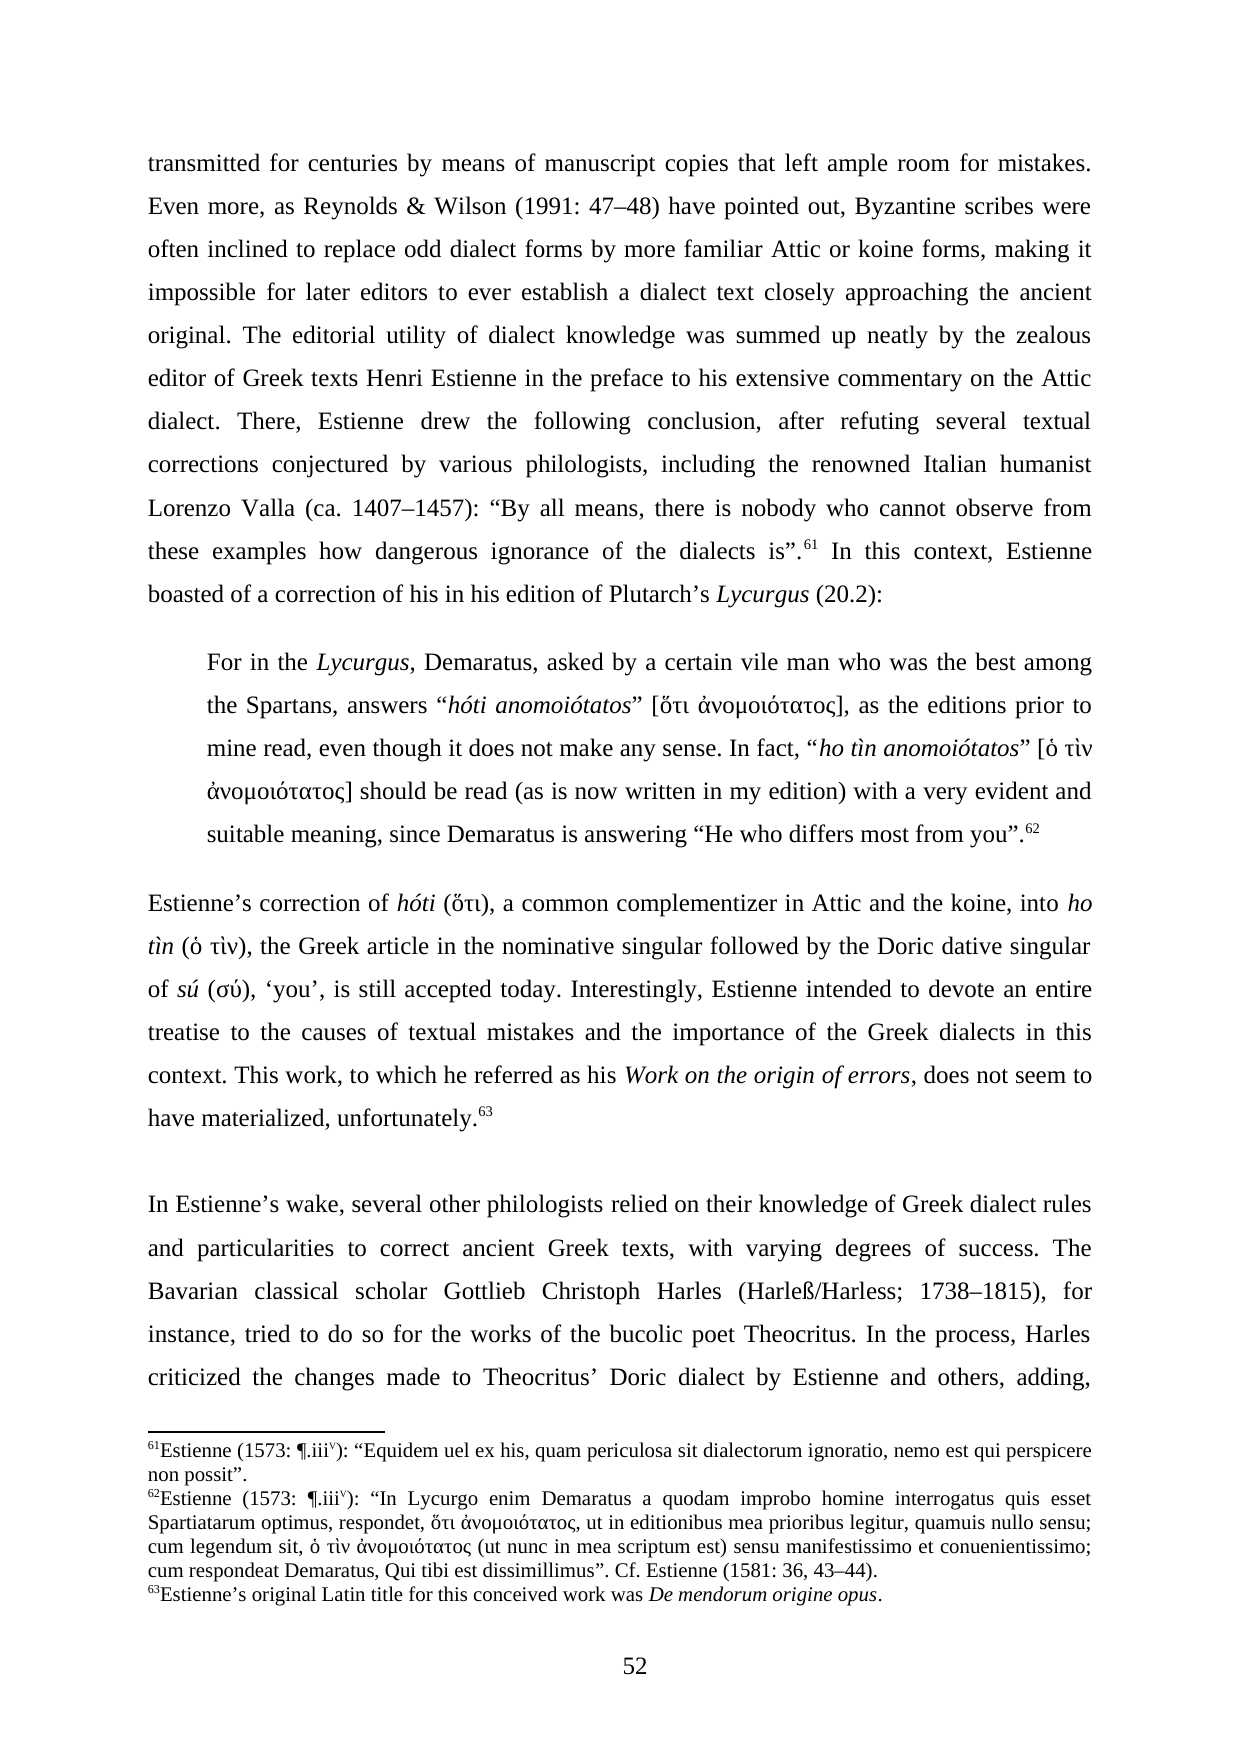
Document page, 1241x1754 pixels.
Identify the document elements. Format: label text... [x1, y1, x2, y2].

text Estienne (1573: ¶.iiiv): “In Lycurgo enim Demaratus a quodam improbo homine interrogatus quis esset Spartiatarum optimus, respondet, ὅτι ἀνομοιότατος, ut in editionibus mea prioribus legitur, quamuis nullo sensu; cum legendum sit, ὁ τὶν ἀνομοιότατος (ut nunc in mea scriptum est) sensu manifestissimo et conuenientissimo; cum respondeat Demaratus, Qui tibi est dissimillimus”. Cf. Estienne (1581: 36, 43–44). [148, 1486, 1093, 1582]
text In Estienne’s wake, several other philologists relied on their knowledge of Greek dialect rules and particularities to correct ancient Greek texts, with varying degrees of success. The Bavarian classical scholar Gottlieb Christoph Harles (Harleß/Harless; 1738–1815), for instance, tried to do so for the works of the bucolic poet Theocritus. In the process, Harles criticized the changes made to Theocritus’ Doric dialect by Estienne and others, adding, [148, 1189, 1093, 1391]
text transmitted for centuries by means of manuscript copies that left ample room for mistakes. Even more, as Reynolds & Wilson (1991: 47–48) have pointed out, Byzantine scribes were often inclined to replace odd dialect forms by more familiar Attic or koine forms, making it impossible for later editors to ever establish a dialect text closely approaching the ancient original. The editorial utility of dialect knowledge was summed up neatly by the zealous editor of Greek texts Henri Estienne in the preface to his extensive commentary on the Attic dialect. There, Estienne drew the following conclusion, after refuting several textual corrections conjectured by various philologists, including the renowned Italian humanist Lorenzo Valla (ca. 1407–1457): “By all means, there is nobody who cannot observe from these examples how dangerous ignorance of the dialects is”. In this context, Estienne boasted of a correction of his in his edition of Plutarch’s Lycurgus (20.2): [148, 148, 1093, 608]
text Estienne’s original Latin title for this conceived work was De mendorum origine opus. [148, 1582, 1093, 1606]
text For in the Lycurgus, Demaratus, asked by a certain vile man who was the best among the Spartans, answers “hóti anomoiótatos” [ὅτι ἀνομοιότατος], as the editions prior to mine read, even though it does not make any sense. In fact, “ho tìn anomoiótatos” [ὁ τὶν ἀνομοιότατος] should be read (as is now written in my edition) with a very evident and suitable meaning, since Demaratus is answering “He who differs most from you”. [207, 647, 1093, 848]
text Estienne’s correction of hóti (ὅτι), a common complementizer in Attic and the koine, into ho tìn (ὁ τὶν), the Greek article in the nominative singular followed by the Doric dative singular of sú (σύ), ‘you’, is still accepted today. Interestingly, Estienne intended to devote an entire treatise to the causes of textual mistakes and the importance of the Greek dialects in this context. This work, to which he referred as his Work on the origin of errors, does not seem to have materialized, unfortunately. [148, 888, 1093, 1132]
text Estienne (1573: ¶.iiiv): “Equidem uel ex his, quam periculosa sit dialectorum ignoratio, nemo est qui perspicere non possit”. [148, 1438, 1093, 1486]
